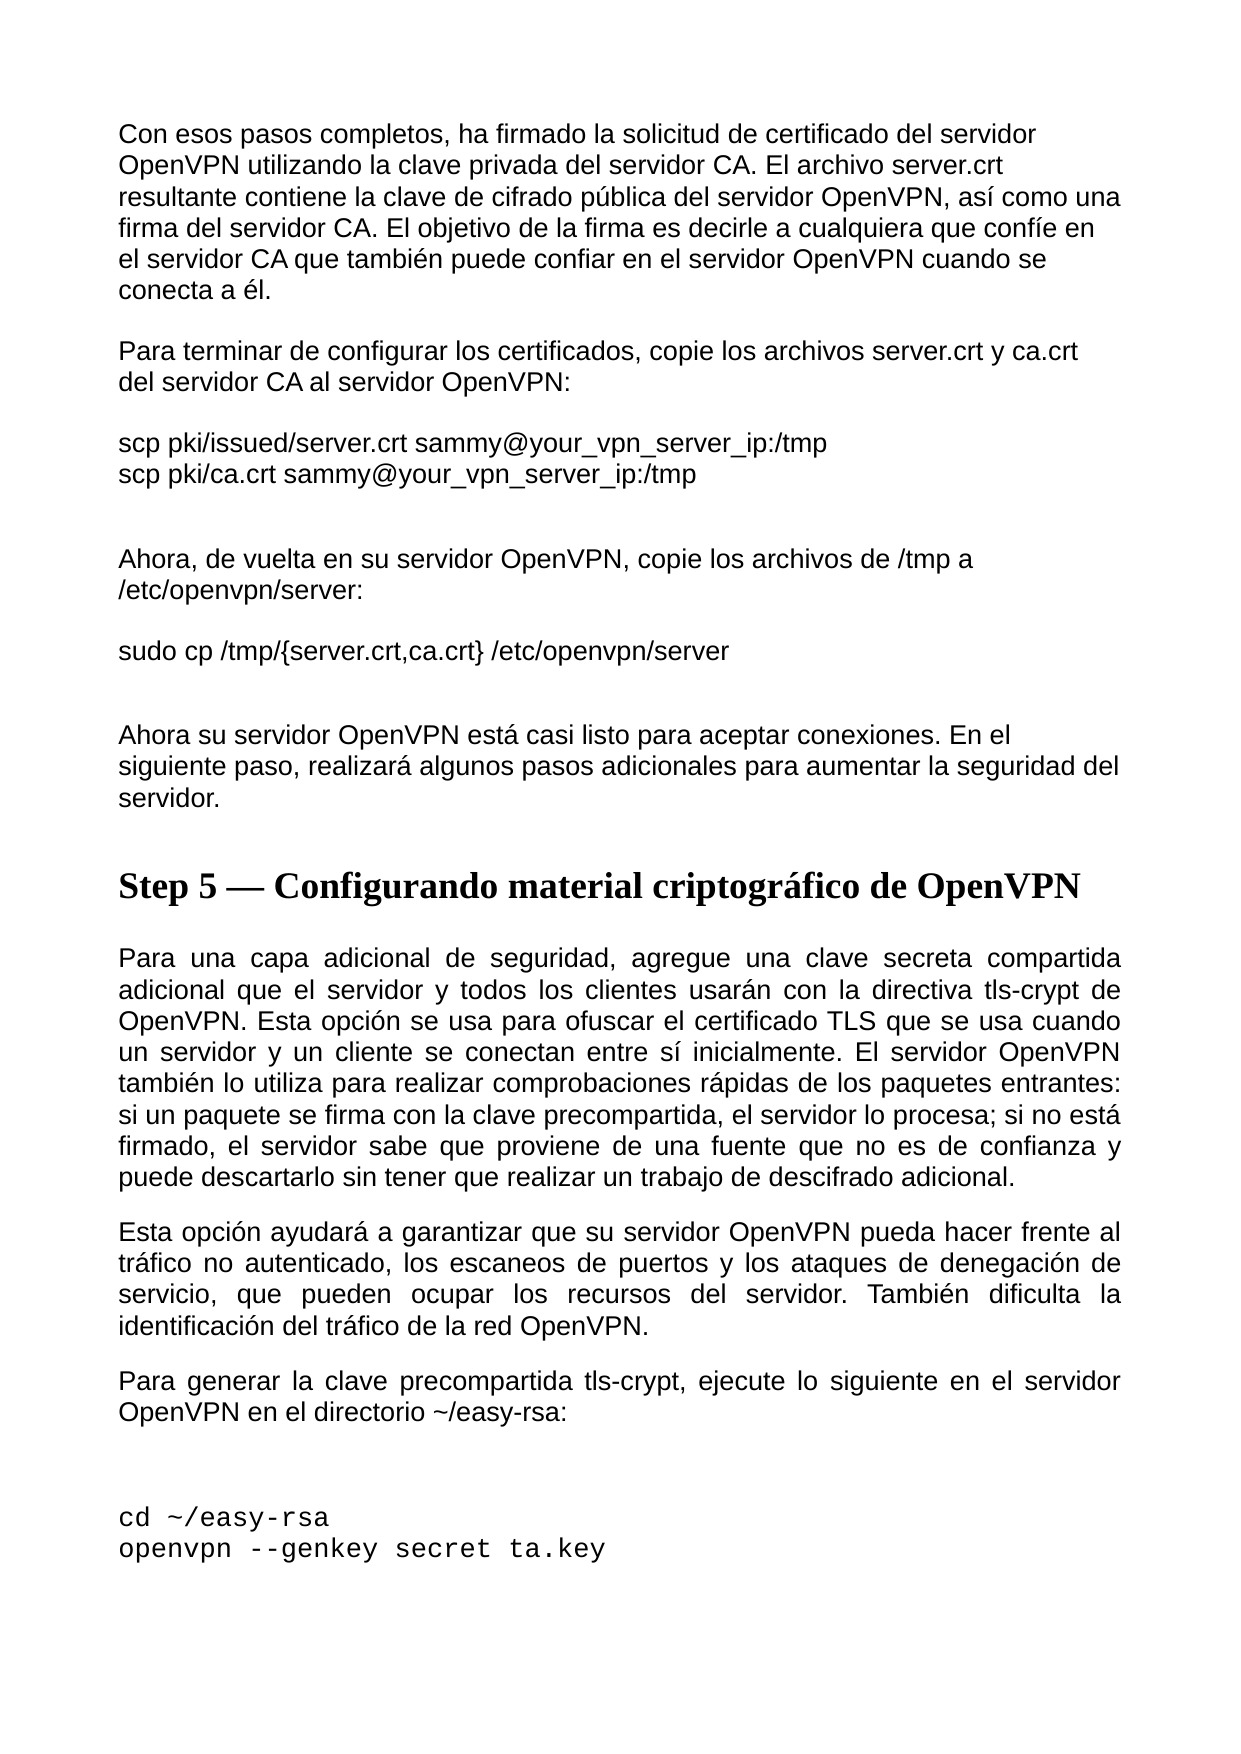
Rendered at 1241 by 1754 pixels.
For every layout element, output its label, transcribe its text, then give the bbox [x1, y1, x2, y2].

text sudo cp /tmp/{server.crt,ca.crt} /etc/openvpn/server [118, 635, 1122, 666]
text Para terminar de configurar los certificados, copie los archivos server.crt y ca.crt del servidor CA al servidor OpenVPN: [118, 335, 1122, 398]
text Esta opción ayudará a garantizar que su servidor OpenVPN pueda hacer frente al tráfico no autenticado, los escaneos de puertos y los ataques de denegación de servicio, que pueden ocupar los recursos del servidor. También dificulta la identificación del tráfico de la red OpenVPN. [118, 1216, 1122, 1341]
text Para generar la clave precompartida tls-crypt, ejecute lo siguiente en el servidor OpenVPN en el directorio ~/easy-rsa: [118, 1365, 1122, 1427]
text openvpn --genkey secret ta.key [118, 1535, 1122, 1566]
text Con esos pasos completos, ha firmado la solicitud de certificado del servidor OpenVPN utilizando la clave privada del servidor CA. El archivo server.crt resultante contiene la clave de cifrado pública del servidor OpenVPN, así como una firma del servidor CA. El objetivo de la firma es decirle a cualquiera que confíe en el servidor CA que también puede confiar en el servidor OpenVPN cuando se conecta a él. [118, 118, 1122, 306]
subtitle Step 5 — Configurando material criptográfico de OpenVPN [118, 863, 1122, 906]
text Ahora su servidor OpenVPN está casi listo para aceptar conexiones. En el siguiente paso, realizará algunos pasos adicionales para aumentar la seguridad del servidor. [118, 719, 1122, 813]
text cd ~/easy-rsa [118, 1504, 1122, 1535]
text scp pki/ca.crt sammy@your_vpn_server_ip:/tmp [118, 458, 1122, 489]
text scp pki/issued/server.crt sammy@your_vpn_server_ip:/tmp [118, 427, 1122, 458]
text Para una capa adicional de seguridad, agregue una clave secreta compartida adicional que el servidor y todos los clientes usarán con la directiva tls-crypt de OpenVPN. Esta opción se usa para ofuscar el certificado TLS que se usa cuando un servidor y un cliente se conectan entre sí inicialmente. El servidor OpenVPN también lo utiliza para realizar comprobaciones rápidas de los paquetes entrantes: si un paquete se firma con la clave precompartida, el servidor lo procesa; si no está firmado, el servidor sabe que proviene de una fuente que no es de confianza y puede descartarlo sin tener que realizar un trabajo de descifrado adicional. [118, 942, 1122, 1192]
text Ahora, de vuelta en su servidor OpenVPN, copie los archivos de /tmp a /etc/openvpn/server: [118, 543, 1122, 605]
